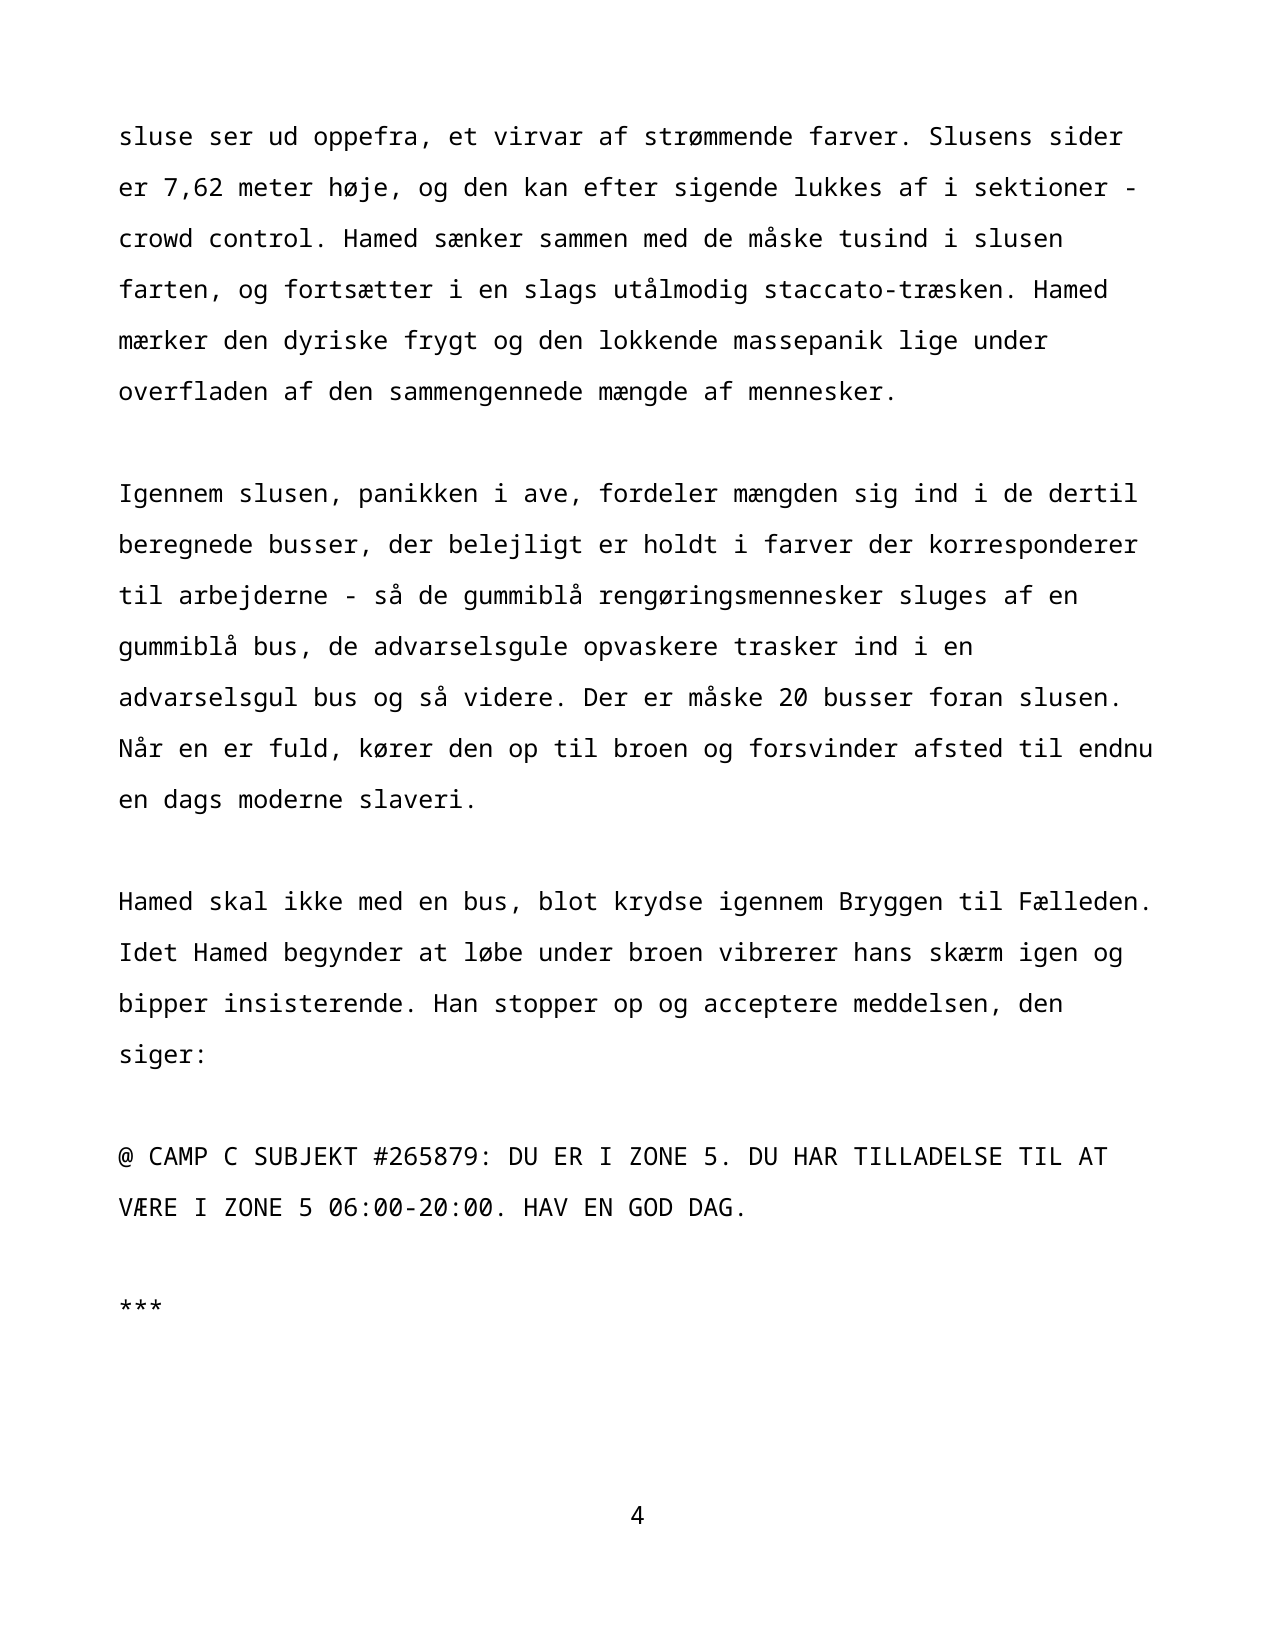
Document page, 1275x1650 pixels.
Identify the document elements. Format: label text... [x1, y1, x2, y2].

text Hamed skal ikke med en bus, blot krydse igennem Bryggen til Fælleden. Idet Hamed begynder at løbe under broen vibrerer hans skærm igen og bipper insisterende. Han stopper op og acceptere meddelsen, den siger: [118, 884, 1157, 1071]
text @ CAMP C SUBJEKT #265879: DU ER I ZONE 5. DU HAR TILLADELSE TIL AT VÆRE I ZONE 5 06:00-20:00. HAV EN GOD DAG. [118, 1139, 1157, 1224]
text sluse ser ud oppefra, et virvar af strømmende farver. Slusens sider er 7,62 meter høje, og den kan efter sigende lukkes af i sektioner - crowd control. Hamed sænker sammen med de måske tusind i slusen farten, og fortsætter i en slags utålmodig staccato-træsken. Hamed mærker den dyriske frygt og den lokkende massepanik lige under overfladen af den sammengennede mængde af mennesker. [118, 118, 1157, 407]
text *** [118, 1292, 1157, 1326]
text Igennem slusen, panikken i ave, fordeler mængden sig ind i de dertil beregnede busser, der belejligt er holdt i farver der korresponderer til arbejderne - så de gummiblå rengøringsmennesker sluges af en gummiblå bus, de advarselsgule opvaskere trasker ind i en advarselsgul bus og så videre. Der er måske 20 busser foran slusen. Når en er fuld, kører den op til broen og forsvinder afsted til endnu en dags moderne slaveri. [118, 475, 1157, 816]
